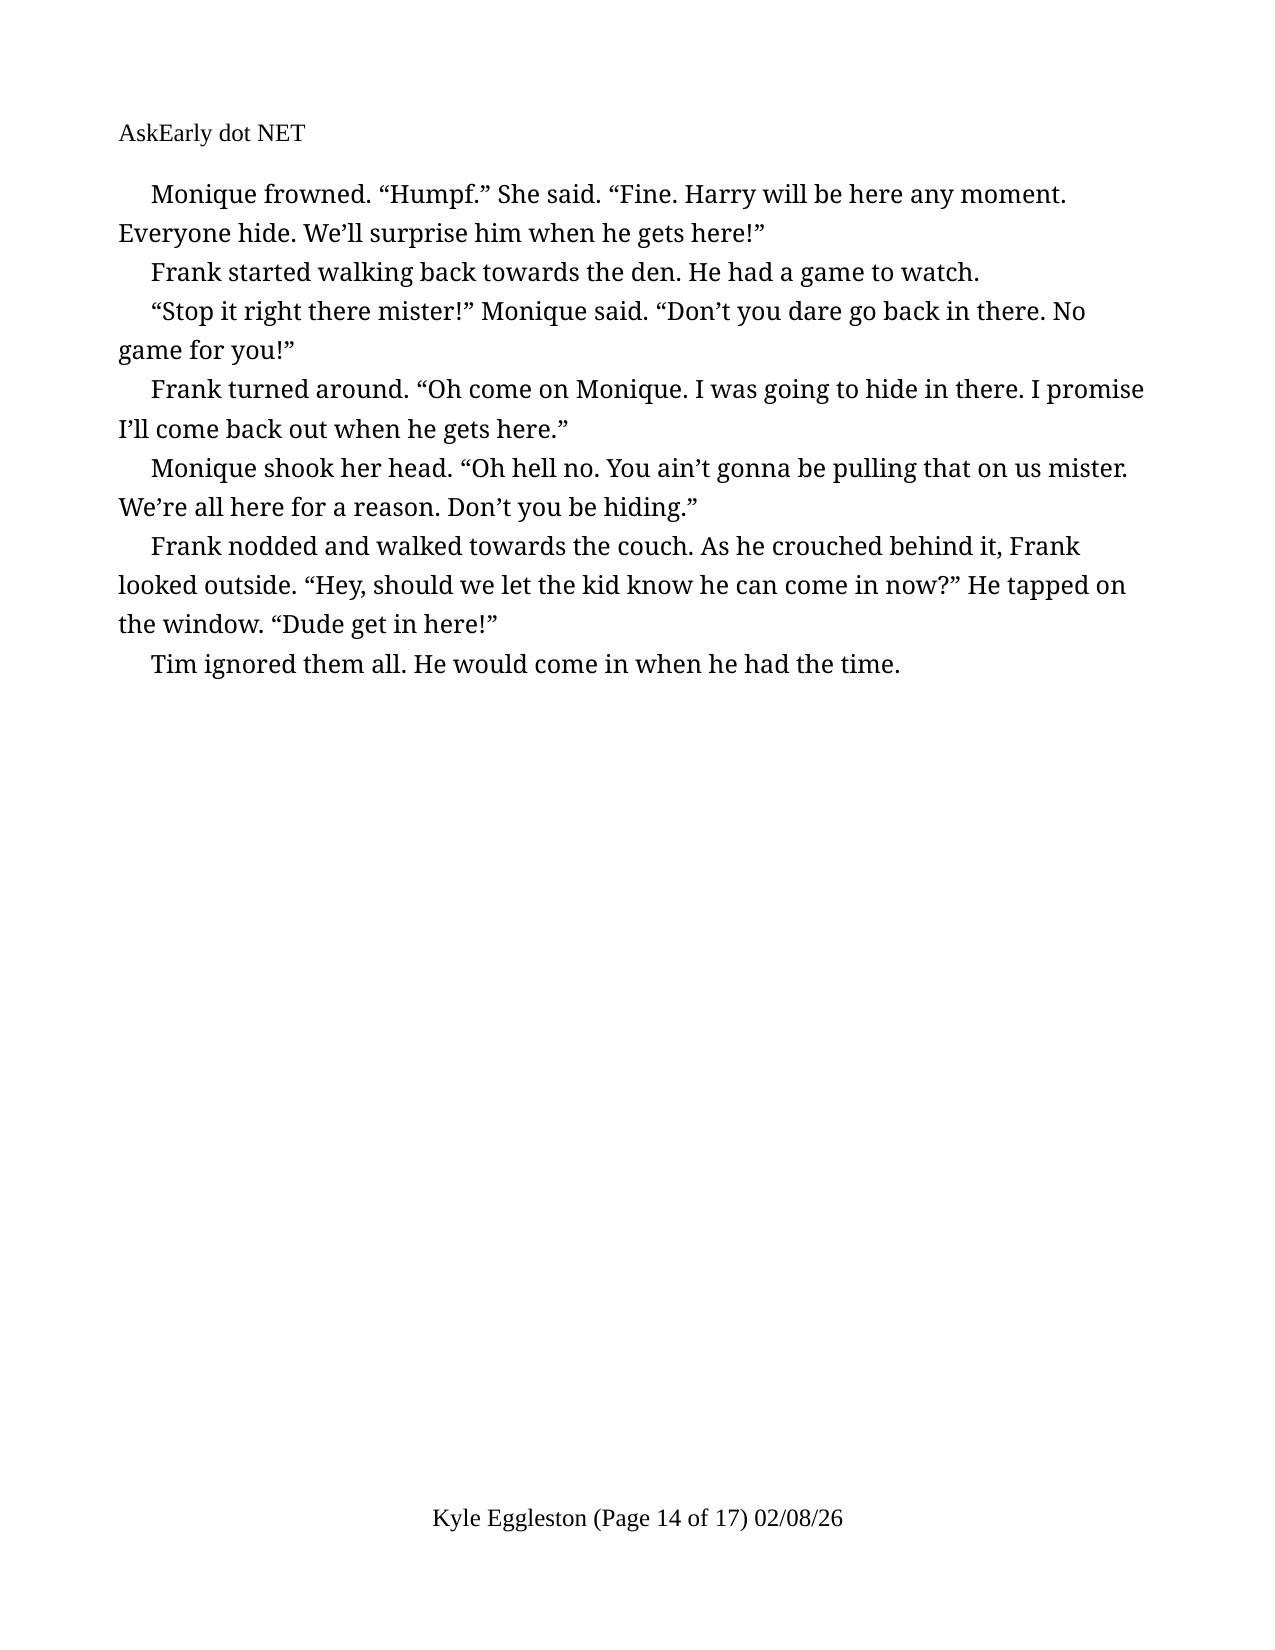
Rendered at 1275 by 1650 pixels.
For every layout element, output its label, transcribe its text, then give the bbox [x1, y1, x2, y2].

text “Stop it right there mister!” Monique said. “Don’t you dare go back in there. No game for you!” [118, 294, 1157, 367]
text Monique shook her head. “Oh hell no. You ain’t gonna be pulling that on us mister. We’re all here for a reason. Don’t you be hiding.” [118, 451, 1157, 524]
text Frank started walking back towards the den. He had a game to watch. [118, 255, 1157, 289]
text Frank turned around. “Oh come on Monique. I was going to hide in there. I promise I’ll come back out when he gets here.” [118, 372, 1157, 445]
text Frank nodded and walked towards the couch. As he crouched behind it, Frank looked outside. “Hey, should we let the kid know he can come in now?” He tapped on the window. “Dude get in here!” [118, 529, 1157, 641]
text Tim ignored them all. He would come in when he had the time. [118, 646, 1157, 680]
text Monique frowned. “Humpf.” She said. “Fine. Harry will be here any moment. Everyone hide. We’ll surprise him when he gets here!” [118, 176, 1157, 249]
